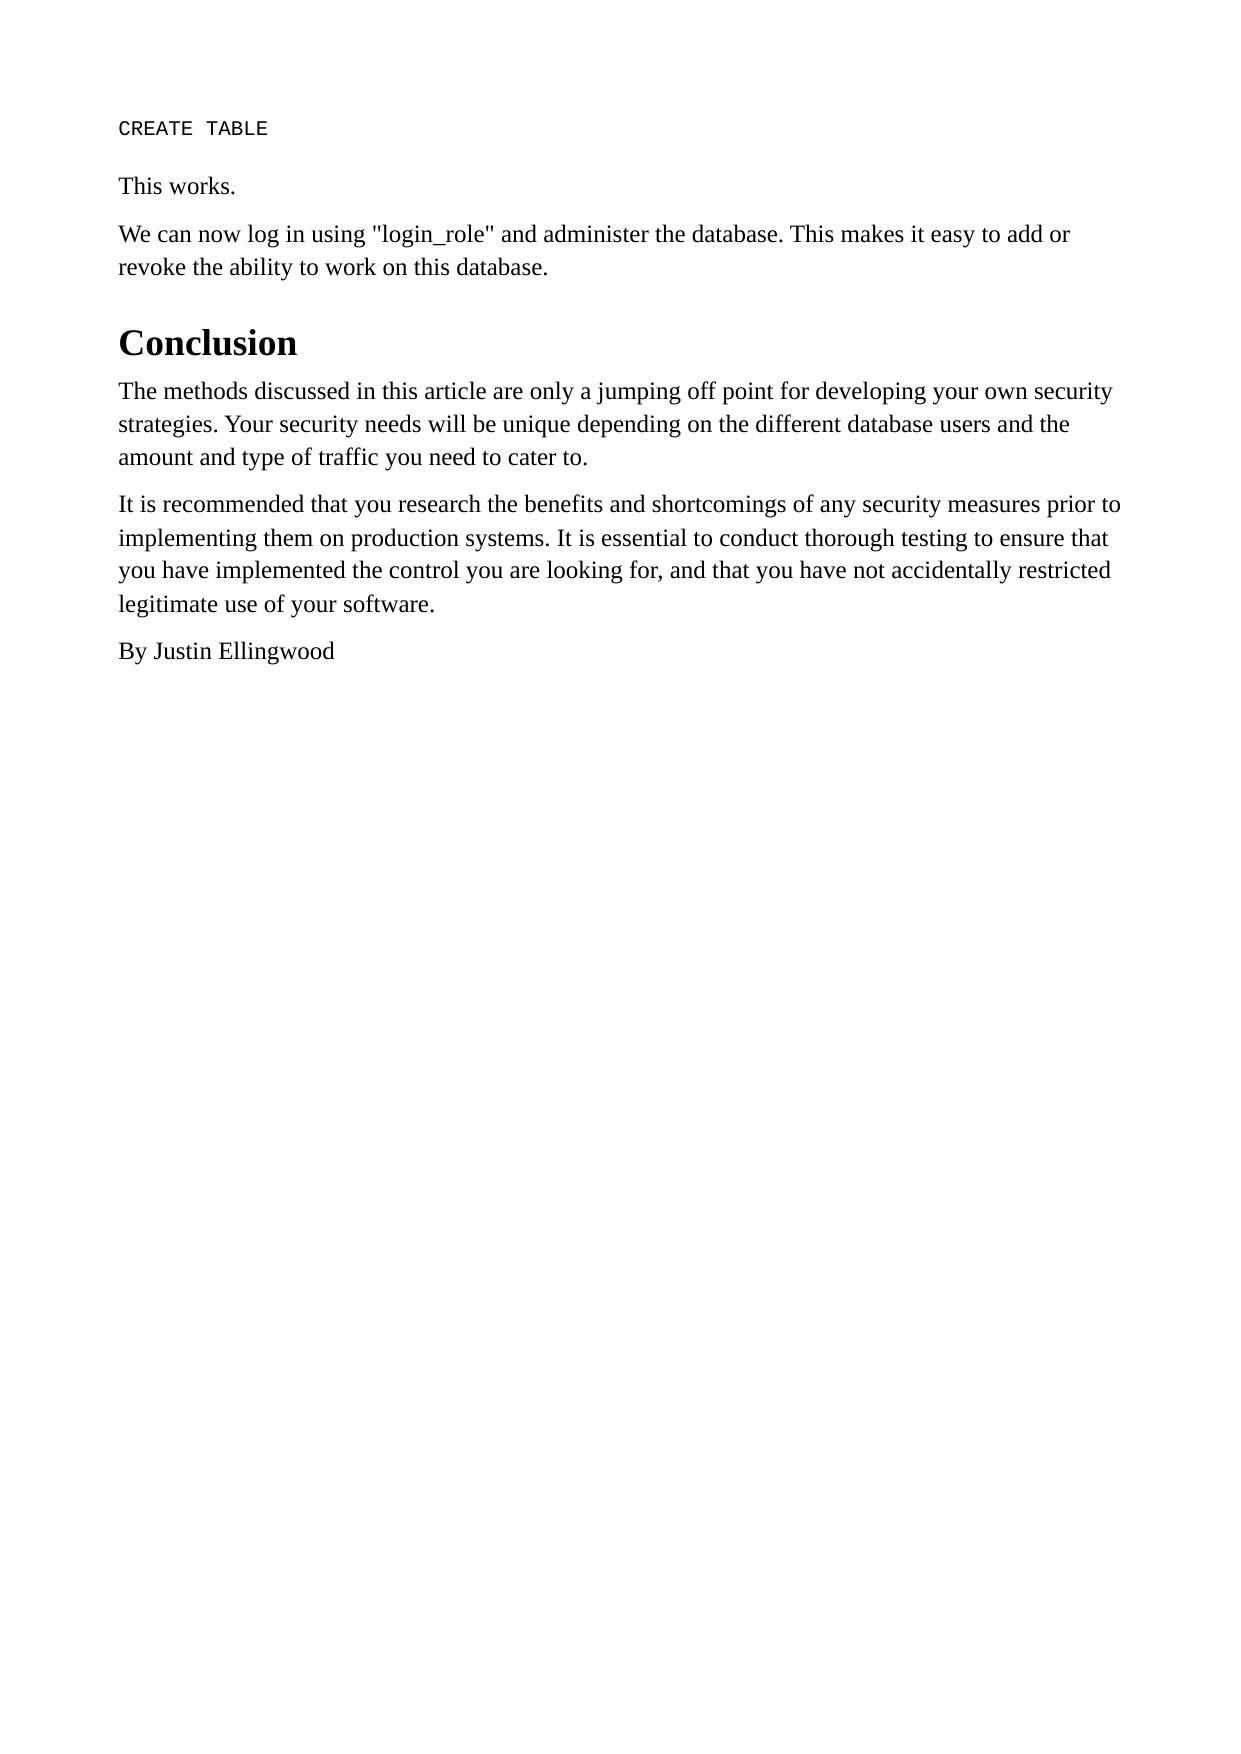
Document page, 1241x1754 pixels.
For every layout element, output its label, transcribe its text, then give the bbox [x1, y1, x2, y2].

text CREATE TABLE [118, 118, 1122, 142]
text The methods discussed in this article are only a jumping off point for developing your own security strategies. Your security needs will be unique depending on the different database users and the amount and type of traffic you need to cater to. [118, 376, 1122, 471]
subtitle Conclusion [118, 320, 1122, 363]
text By Justin Ellingwood [118, 636, 1122, 665]
text It is recommended that you research the benefits and shortcomings of any security measures prior to implementing them on production systems. It is essential to conduct thorough testing to ensure that you have implemented the control you are looking for, and that you have not accidentally restricted legitimate use of your software. [118, 489, 1122, 617]
text We can now log in using "login_role" and administer the database. This makes it easy to add or revoke the ability to work on this database. [118, 219, 1122, 281]
text This works. [118, 171, 1122, 200]
